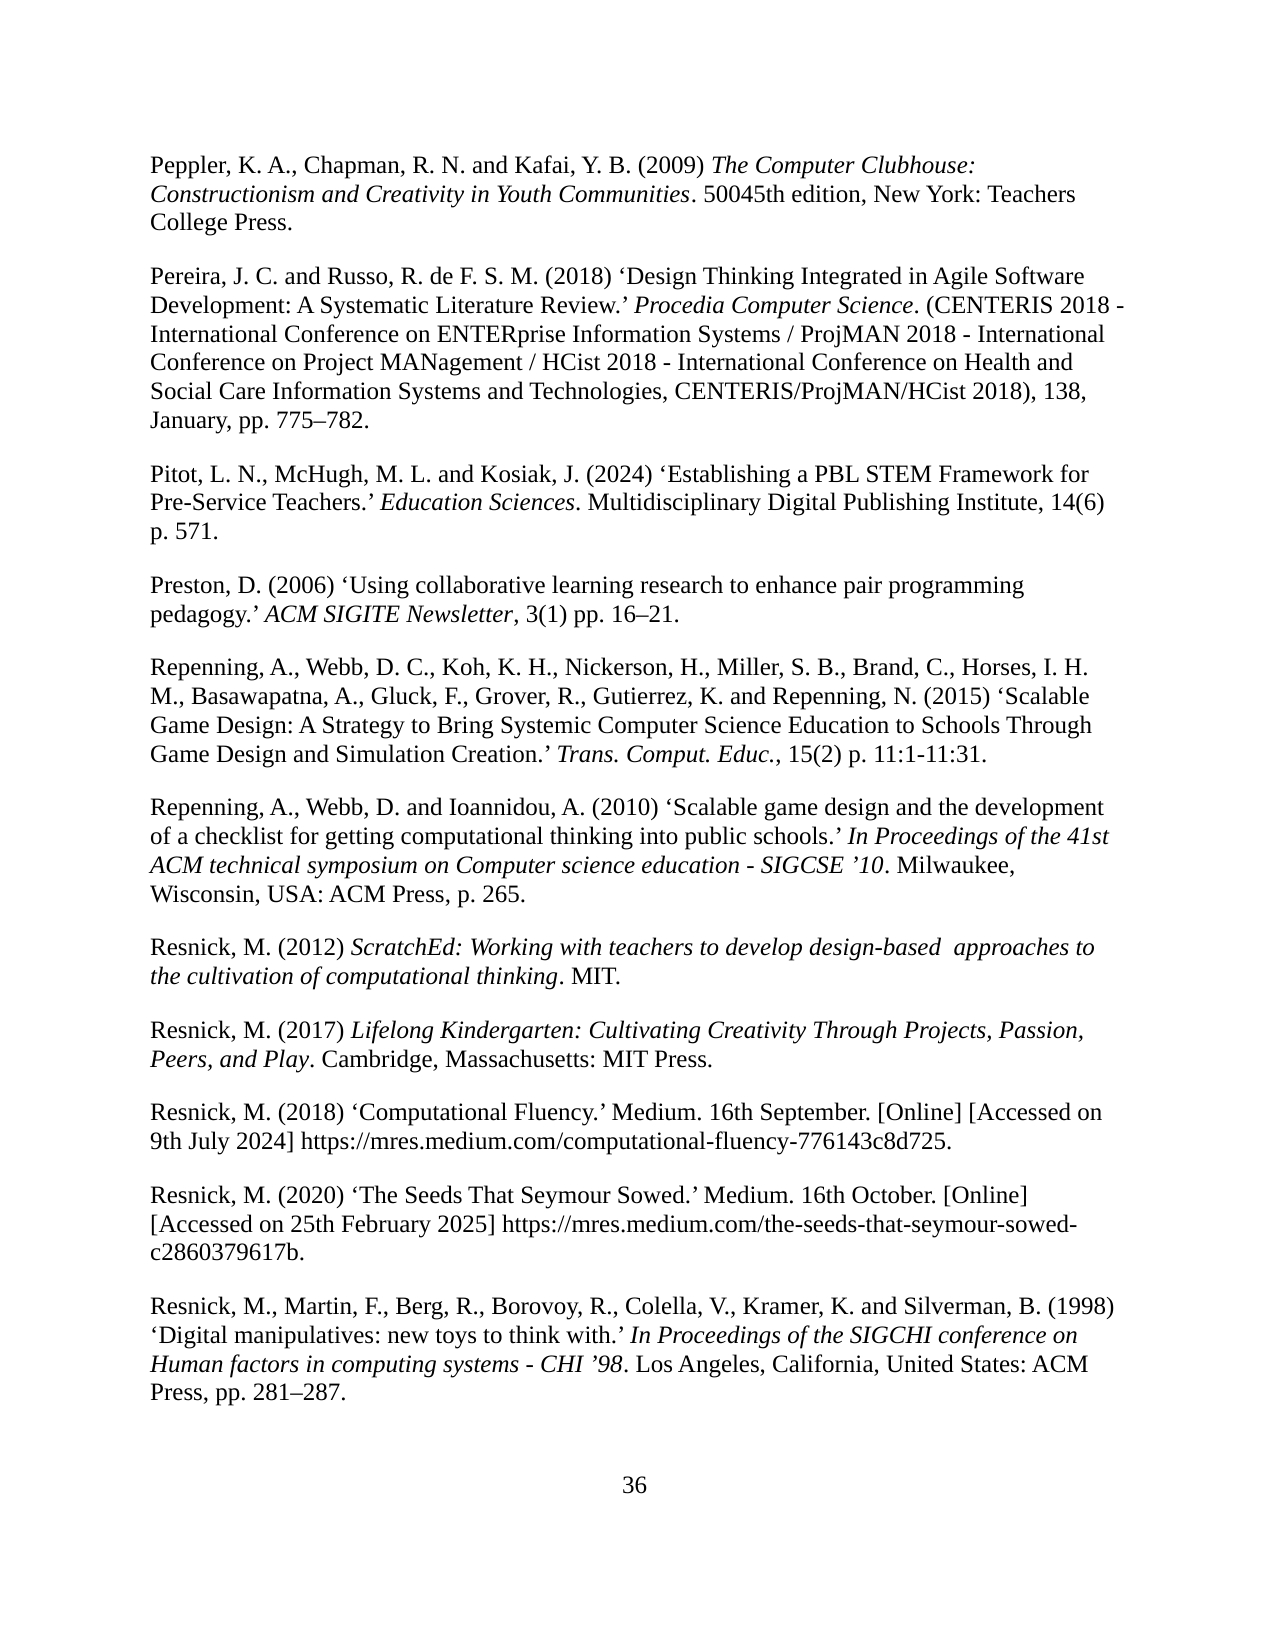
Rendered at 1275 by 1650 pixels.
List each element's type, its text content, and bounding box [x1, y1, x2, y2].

text Pereira, J. C. and Russo, R. de F. S. M. (2018) ‘Design Thinking Integrated in Agile Software Development: A Systematic Literature Review.’ Procedia Computer Science. (CENTERIS 2018 - International Conference on ENTERprise Information Systems / ProjMAN 2018 - International Conference on Project MANagement / HCist 2018 - International Conference on Health and Social Care Information Systems and Technologies, CENTERIS/ProjMAN/HCist 2018), 138, January, pp. 775–782. [150, 261, 1125, 434]
text Resnick, M. (2017) Lifelong Kindergarten: Cultivating Creativity Through Projects, Passion, Peers, and Play. Cambridge, Massachusetts: MIT Press. [150, 1015, 1125, 1072]
text Pitot, L. N., McHugh, M. L. and Kosiak, J. (2024) ‘Establishing a PBL STEM Framework for Pre-Service Teachers.’ Education Sciences. Multidisciplinary Digital Publishing Institute, 14(6) p. 571. [150, 459, 1125, 545]
text Preston, D. (2006) ‘Using collaborative learning research to enhance pair programming pedagogy.’ ACM SIGITE Newsletter, 3(1) pp. 16–21. [150, 570, 1125, 627]
text Resnick, M. (2018) ‘Computational Fluency.’ Medium. 16th September. [Online] [Accessed on 9th July 2024] https://mres.medium.com/computational-fluency-776143c8d725. [150, 1097, 1125, 1155]
text Repenning, A., Webb, D. and Ioannidou, A. (2010) ‘Scalable game design and the development of a checklist for getting computational thinking into public schools.’ In Proceedings of the 41st ACM technical symposium on Computer science education - SIGCSE ’10. Milwaukee, Wisconsin, USA: ACM Press, p. 265. [150, 792, 1125, 907]
text Resnick, M., Martin, F., Berg, R., Borovoy, R., Colella, V., Kramer, K. and Silverman, B. (1998) ‘Digital manipulatives: new toys to think with.’ In Proceedings of the SIGCHI conference on Human factors in computing systems - CHI ’98. Los Angeles, California, United States: ACM Press, pp. 281–287. [150, 1291, 1125, 1406]
text Repenning, A., Webb, D. C., Koh, K. H., Nickerson, H., Miller, S. B., Brand, C., Horses, I. H. M., Basawapatna, A., Gluck, F., Grover, R., Gutierrez, K. and Repenning, N. (2015) ‘Scalable Game Design: A Strategy to Bring Systemic Computer Science Education to Schools Through Game Design and Simulation Creation.’ Trans. Comput. Educ., 15(2) p. 11:1-11:31. [150, 652, 1125, 767]
text Resnick, M. (2012) ScratchEd: Working with teachers to develop design-based approaches to the cultivation of computational thinking. MIT. [150, 932, 1125, 990]
text Peppler, K. A., Chapman, R. N. and Kafai, Y. B. (2009) The Computer Clubhouse: Constructionism and Creativity in Youth Communities. 50045th edition, New York: Teachers College Press. [150, 150, 1125, 236]
text Resnick, M. (2020) ‘The Seeds That Seymour Sowed.’ Medium. 16th October. [Online] [Accessed on 25th February 2025] https://mres.medium.com/the-seeds-that-seymour-sowed-c2860379617b. [150, 1180, 1125, 1266]
